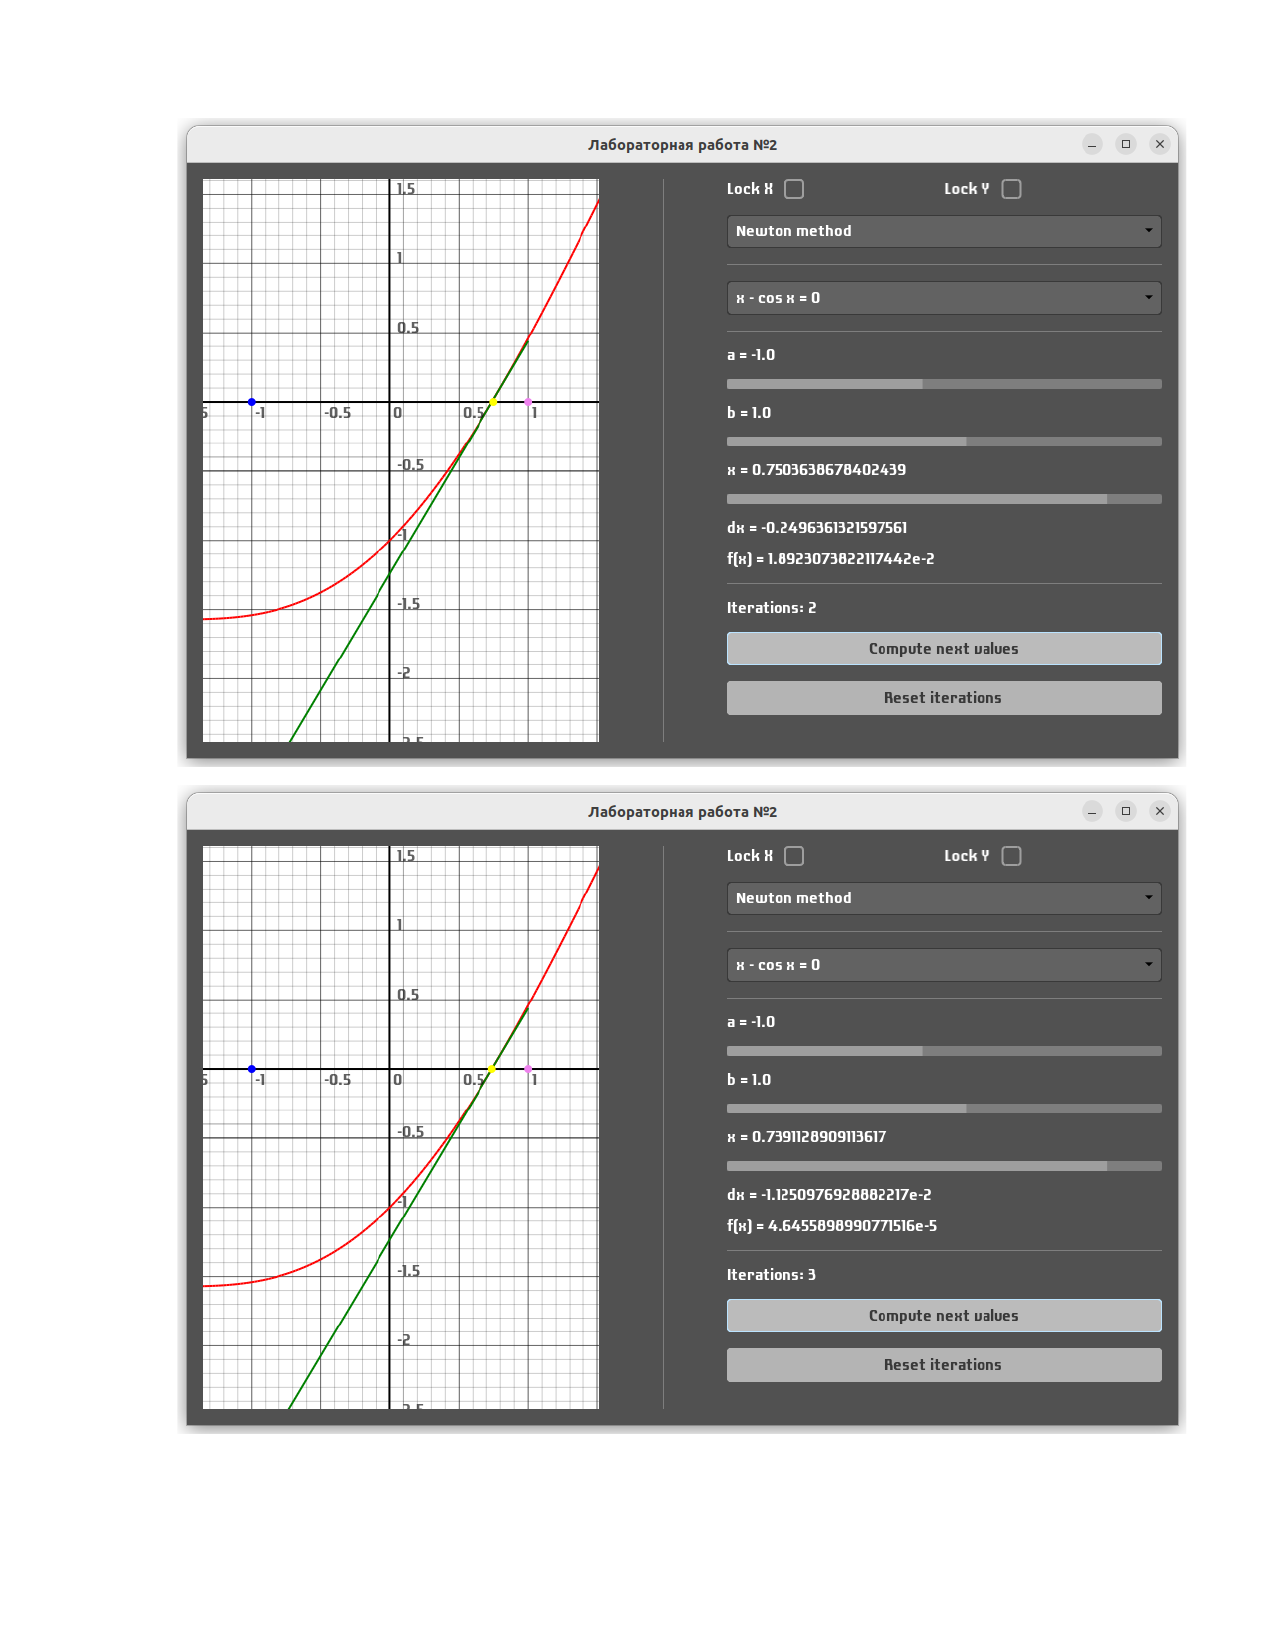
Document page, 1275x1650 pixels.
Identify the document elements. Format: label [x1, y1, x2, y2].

picture [177, 118, 1187, 767]
picture [177, 785, 1187, 1434]
